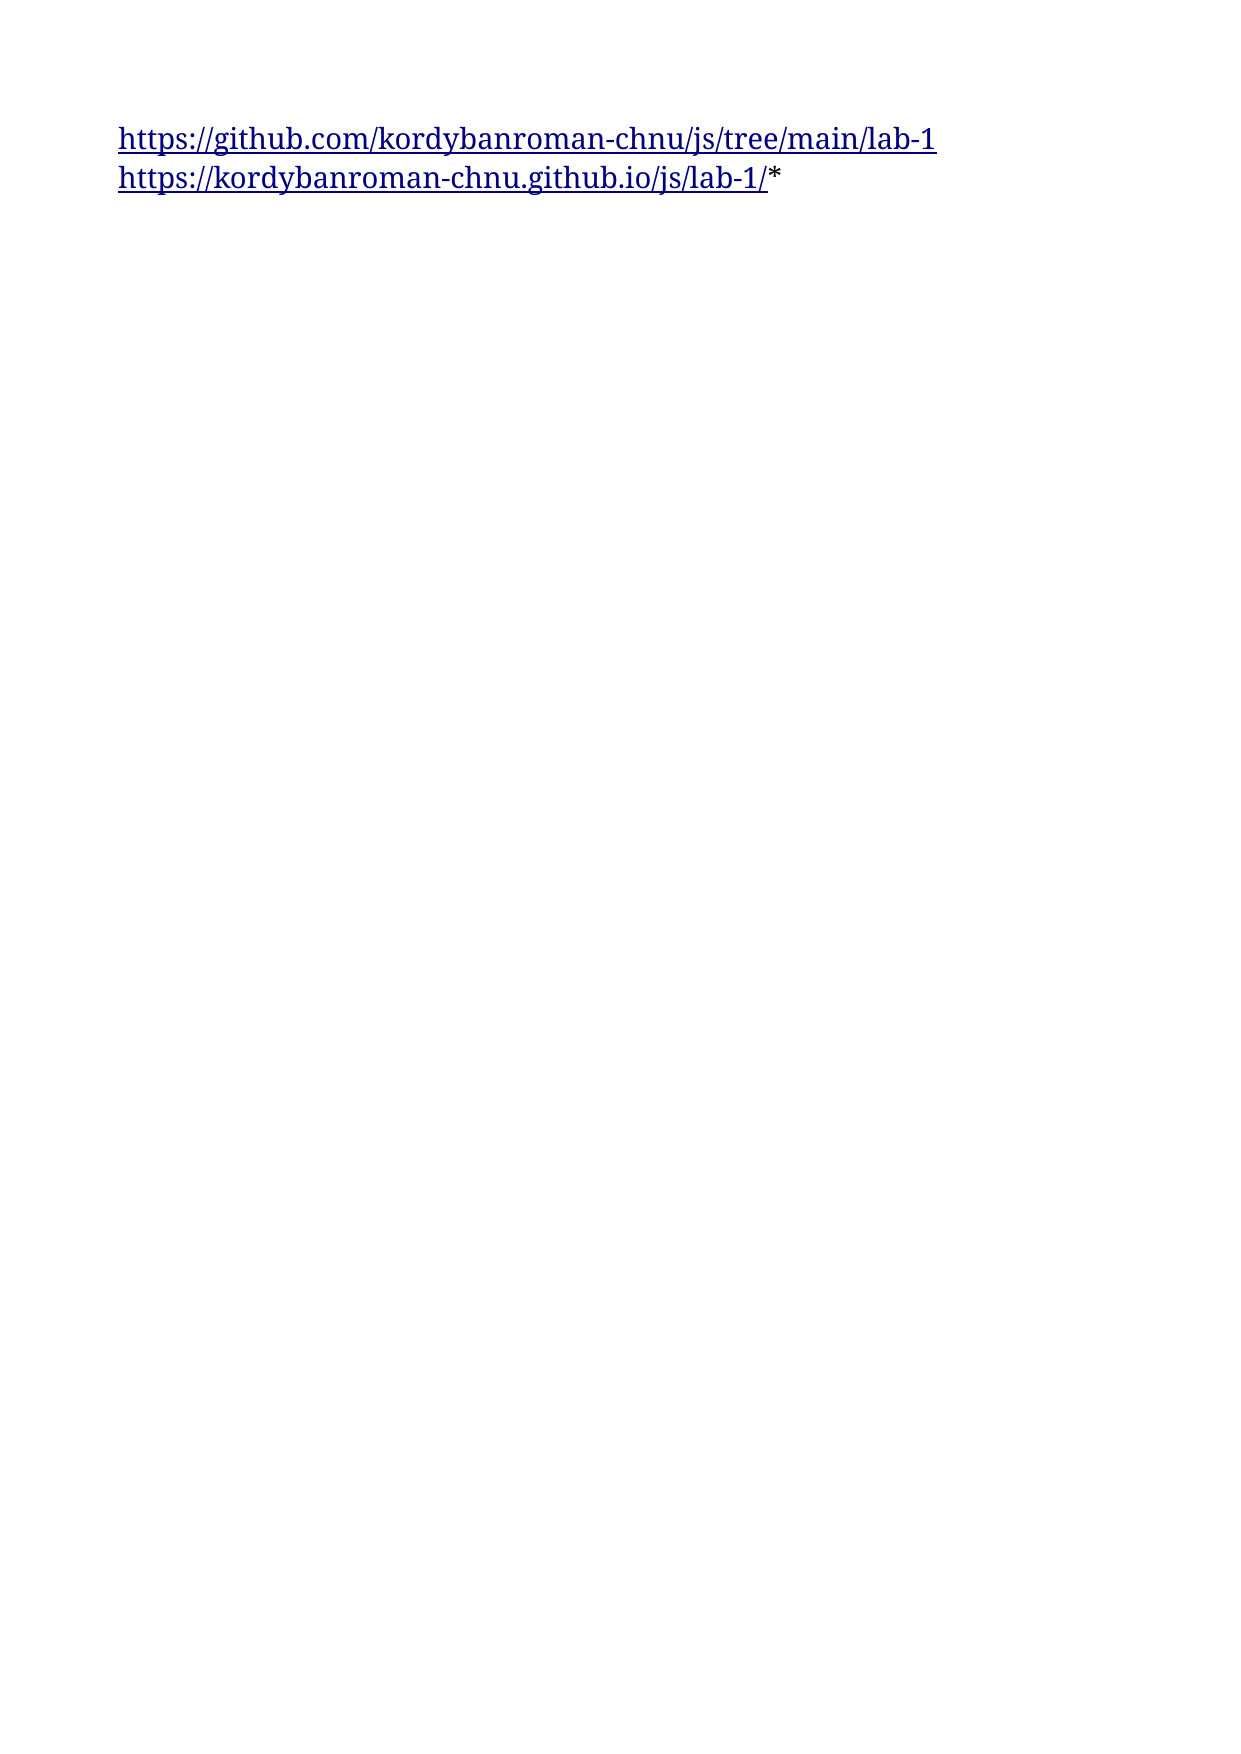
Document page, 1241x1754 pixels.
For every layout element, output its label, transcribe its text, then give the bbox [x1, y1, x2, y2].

text https://github.com/kordybanroman-chnu/js/tree/main/lab-1 https://kordybanroman-chnu.github.io/js/lab-1/* [118, 118, 1122, 197]
